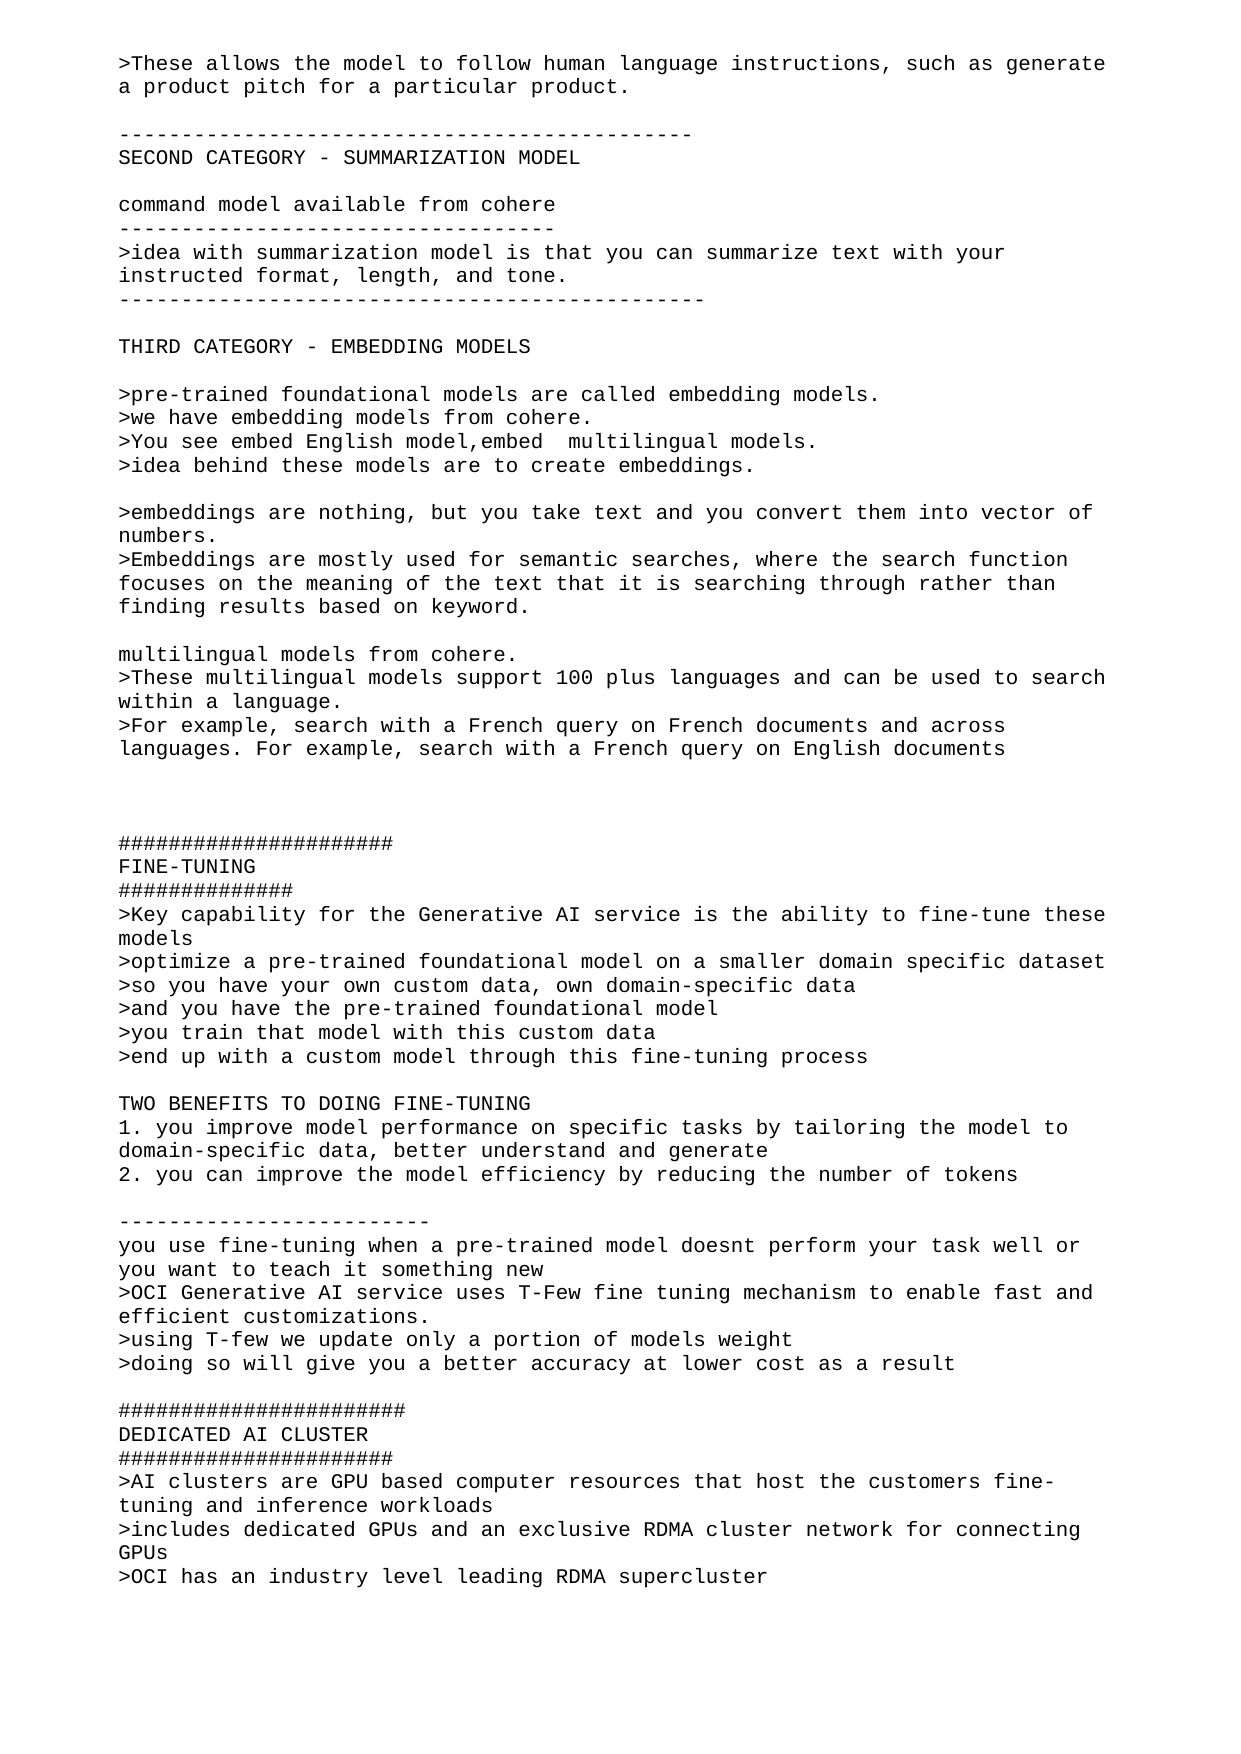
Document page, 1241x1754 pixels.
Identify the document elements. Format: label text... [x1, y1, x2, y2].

text TWO BENEFITS TO DOING FINE-TUNING [118, 1093, 1122, 1117]
text >pre-trained foundational models are called embedding models. [118, 384, 1122, 407]
text ----------------------------------------------- [118, 289, 1122, 313]
text >we have embedding models from cohere. [118, 407, 1122, 431]
text 1. you improve model performance on specific tasks by tailoring the model to domain-specific data, better understand and generate [118, 1117, 1122, 1164]
text ####################### [118, 1400, 1122, 1424]
text >These multilingual models support 100 plus languages and can be used to search within a language. [118, 667, 1122, 715]
text >AI clusters are GPU based computer resources that host the customers fine-tuning and inference workloads [118, 1471, 1122, 1519]
text multilingual models from cohere. [118, 644, 1122, 667]
text >Embeddings are mostly used for semantic searches, where the search function focuses on the meaning of the text that it is searching through rather than finding results based on keyword. [118, 549, 1122, 620]
text >OCI Generative AI service uses T-Few fine tuning mechanism to enable fast and efficient customizations. [118, 1282, 1122, 1329]
text 2. you can improve the model efficiency by reducing the number of tokens [118, 1164, 1122, 1188]
text >idea behind these models are to create embeddings. [118, 454, 1122, 478]
text >includes dedicated GPUs and an exclusive RDMA cluster network for connecting GPUs [118, 1519, 1122, 1566]
text ############## [118, 880, 1122, 904]
text you use fine-tuning when a pre-trained model doesnt perform your task well or you want to teach it something new [118, 1235, 1122, 1282]
text ----------------------------------- [118, 218, 1122, 242]
text >you train that model with this custom data [118, 1022, 1122, 1046]
text command model available from cohere [118, 194, 1122, 218]
text >embeddings are nothing, but you take text and you convert them into vector of numbers. [118, 502, 1122, 549]
text ------------------------- [118, 1211, 1122, 1235]
text ###################### [118, 1448, 1122, 1471]
text THIRD CATEGORY - EMBEDDING MODELS [118, 336, 1122, 360]
text DEDICATED AI CLUSTER [118, 1424, 1122, 1448]
text FINE-TUNING [118, 857, 1122, 880]
text >Key capability for the Generative AI service is the ability to fine-tune these models [118, 904, 1122, 951]
text >These allows the model to follow human language instructions, such as generate a product pitch for a particular product. [118, 53, 1122, 100]
text >optimize a pre-trained foundational model on a smaller domain specific dataset [118, 951, 1122, 975]
text >and you have the pre-trained foundational model [118, 998, 1122, 1022]
text >idea with summarization model is that you can summarize text with your instructed format, length, and tone. [118, 242, 1122, 289]
text >For example, search with a French query on French documents and across languages. For example, search with a French query on English documents [118, 715, 1122, 762]
text SECOND CATEGORY - SUMMARIZATION MODEL [118, 147, 1122, 171]
text >end up with a custom model through this fine-tuning process [118, 1046, 1122, 1069]
text >doing so will give you a better accuracy at lower cost as a result [118, 1353, 1122, 1377]
text >using T-few we update only a portion of models weight [118, 1329, 1122, 1353]
text ---------------------------------------------- [118, 123, 1122, 147]
text >so you have your own custom data, own domain-specific data [118, 975, 1122, 998]
text >You see embed English model,embed multilingual models. [118, 431, 1122, 454]
text ###################### [118, 833, 1122, 857]
text >OCI has an industry level leading RDMA supercluster [118, 1566, 1122, 1589]
